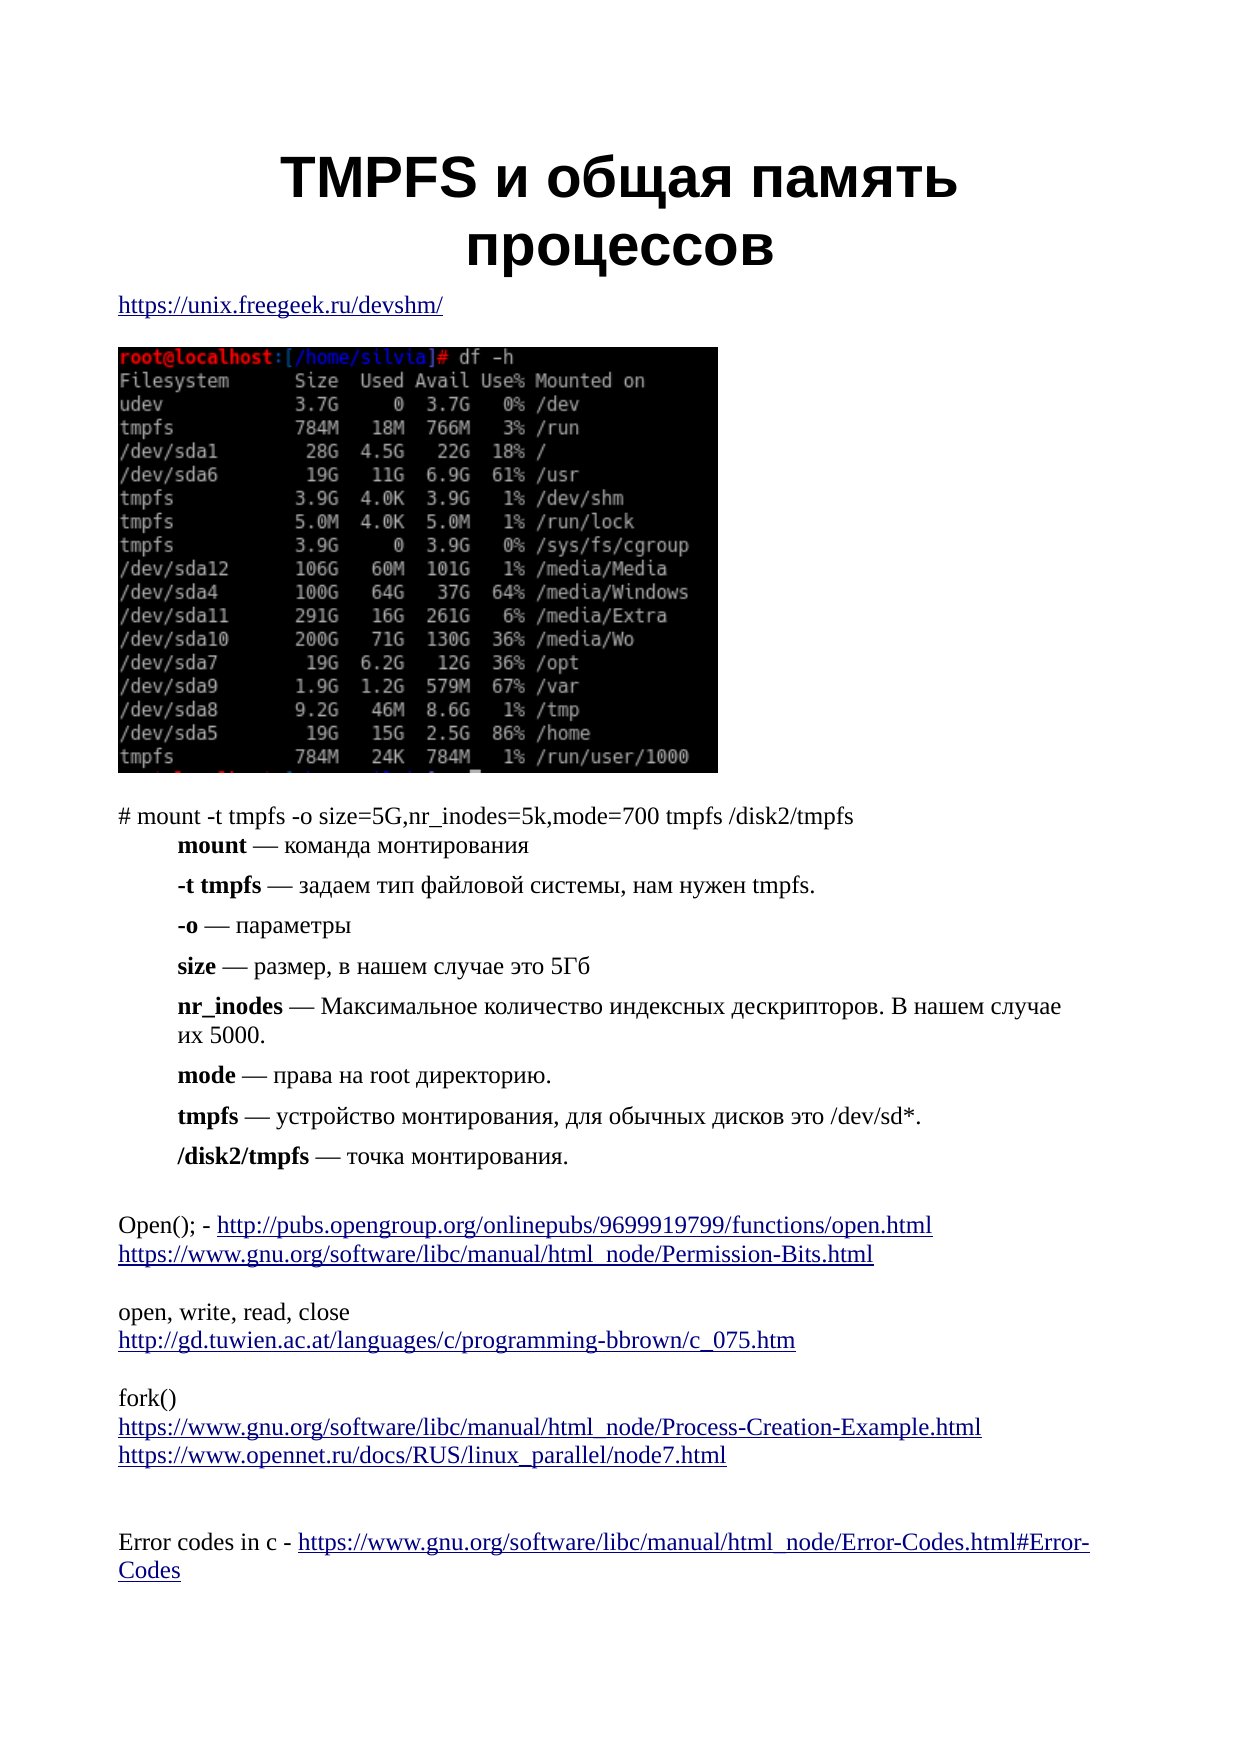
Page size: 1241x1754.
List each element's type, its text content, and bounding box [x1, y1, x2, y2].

text fork() [118, 1383, 1122, 1412]
text http://gd.tuwien.ac.at/languages/c/programming-bbrown/c_075.htm [118, 1326, 1122, 1354]
text nr_inodes — Максимальное количество индексных дескрипторов. В нашем случае их 5000. [177, 991, 1063, 1049]
text https://www.gnu.org/software/libc/manual/html_node/Process-Creation-Example.html [118, 1412, 1122, 1441]
text /disk2/tmpfs — точка монтирования. [177, 1141, 1063, 1170]
text size — размер, в нашем случае это 5Гб [177, 951, 1063, 980]
text -o — параметры [177, 911, 1063, 939]
text mount — команда монтирования [177, 830, 1063, 858]
text https://www.opennet.ru/docs/RUS/linux_parallel/node7.html [118, 1441, 1122, 1469]
picture [118, 347, 718, 773]
text mode — права на root директорию. [177, 1061, 1063, 1089]
title TMPFS и общая память процессов [118, 143, 1122, 277]
text # mount -t tmpfs -o size=5G,nr_inodes=5k,mode=700 tmpfs /disk2/tmpfs [118, 801, 1122, 830]
text Open(); - http://pubs.opengroup.org/onlinepubs/9699919799/functions/open.html [118, 1211, 1122, 1239]
text tmpfs — устройство монтирования, для обычных дисков это /dev/sd*. [177, 1101, 1063, 1130]
text https://unix.freegeek.ru/devshm/ [118, 290, 1122, 318]
text open, write, read, close [118, 1297, 1122, 1326]
text https://www.gnu.org/software/libc/manual/html_node/Permission-Bits.html [118, 1239, 1122, 1268]
text Error codes in c - https://www.gnu.org/software/libc/manual/html_node/Error-Codes.html#Error-Codes [118, 1527, 1122, 1584]
text -t tmpfs — задаем тип файловой системы, нам нужен tmpfs. [177, 870, 1063, 899]
